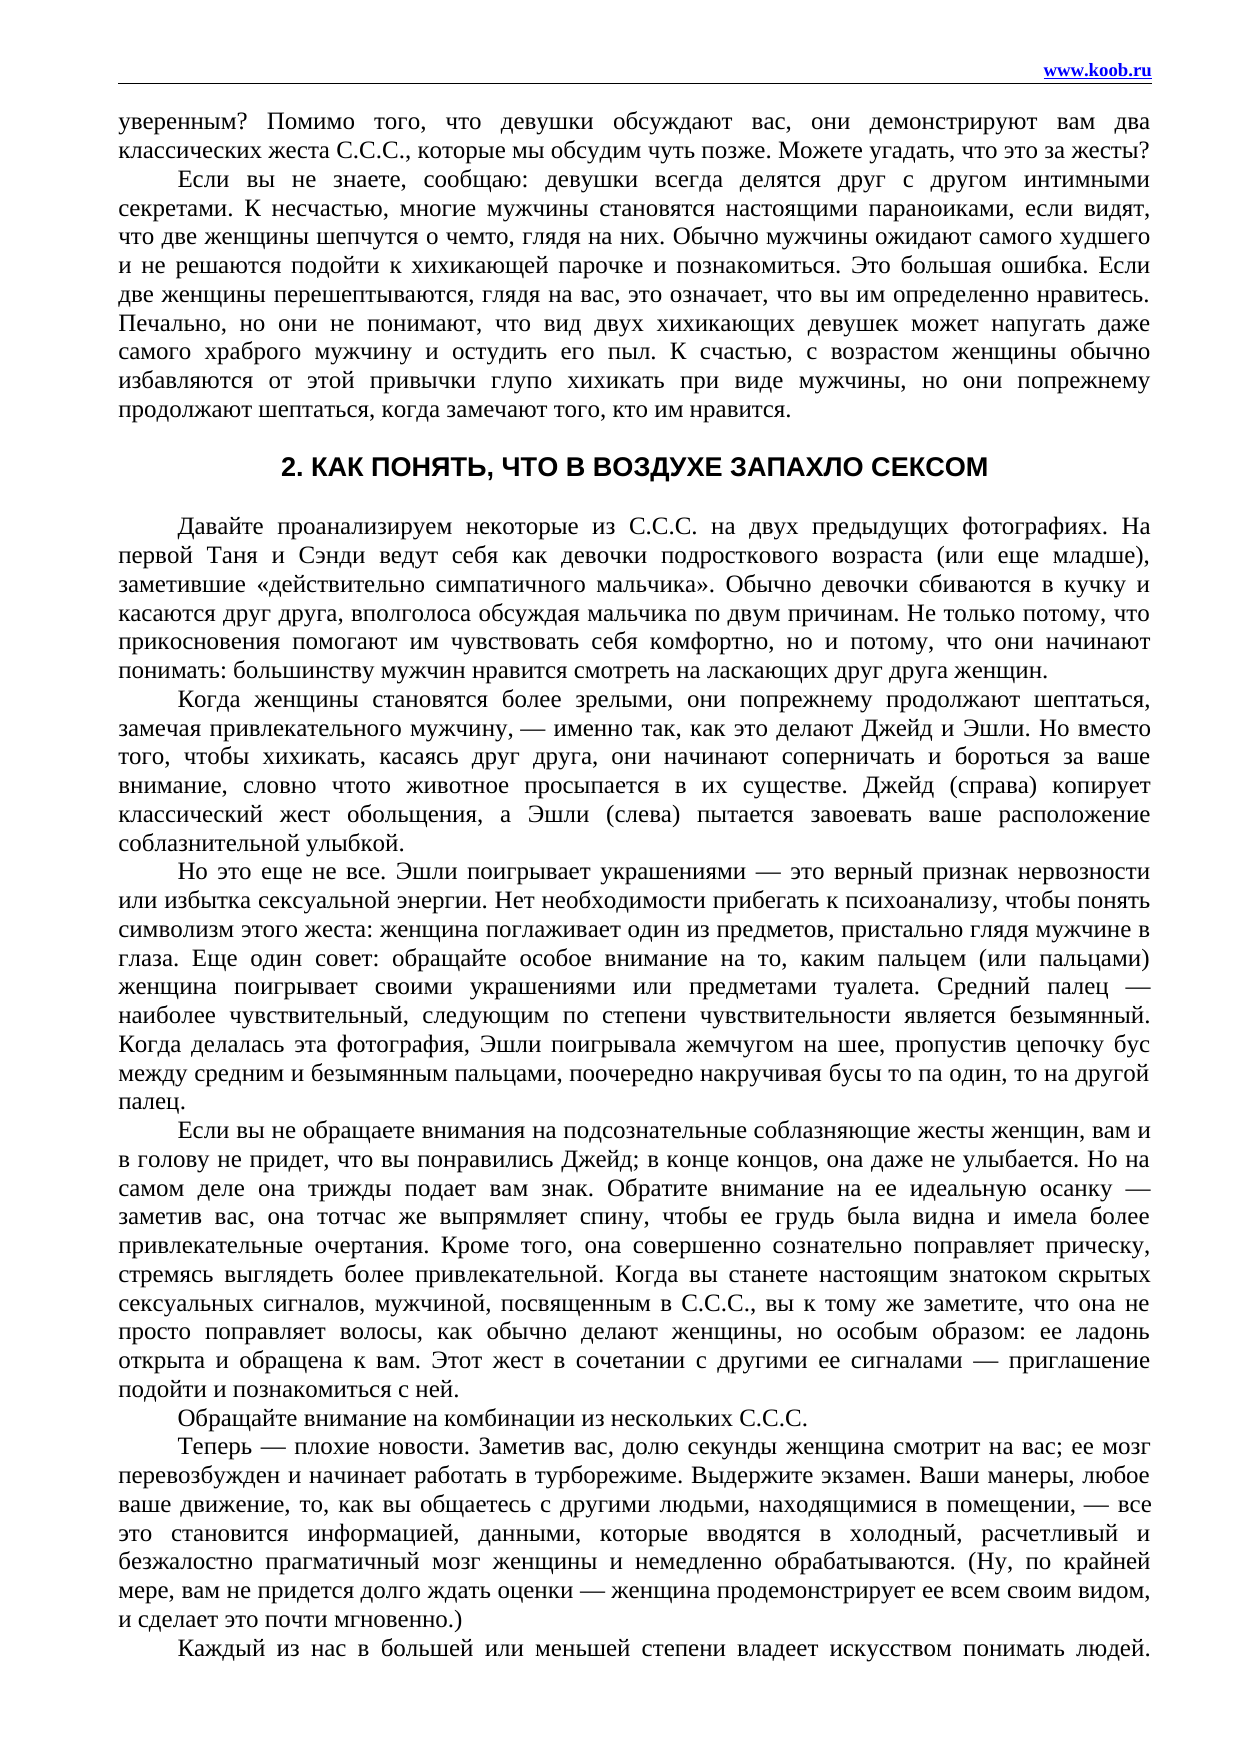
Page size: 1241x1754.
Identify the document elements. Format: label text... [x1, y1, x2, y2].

text Давайте проанализируем некоторые из С.С.С. на двух предыдущих фотографиях. На первой Таня и Сэнди ведут себя как девочки подросткового возраста (или еще младше), заметившие «действительно симпатичного мальчика». Обычно девочки сбиваются в кучку и касаются друг друга, вполголоса обсуждая мальчика по двум причинам. Не только потому, что прикосновения помогают им чувствовать себя комфортно, но и потому, что они начинают понимать: большинству мужчин нравится смотреть на ласкающих друг друга женщин. [118, 511, 1152, 684]
text уверенным? Помимо того, что девушки обсуждают вас, они демонстрируют вам два классических жеста С.С.С., которые мы обсудим чуть позже. Можете угадать, что это за жесты? [118, 106, 1152, 164]
text Если вы не обращаете внимания на подсознательные соблазняющие жесты женщин, вам и в голову не придет, что вы понравились Джейд; в конце концов, она даже не улыбается. Но на самом деле она трижды подает вам знак. Обратите внимание на ее идеальную осанку — заметив вас, она тотчас же выпрямляет спину, чтобы ее грудь была видна и имела более привлекательные очертания. Кроме того, она совершенно сознательно поправляет прическу, стремясь выглядеть более привлекательной. Когда вы станете настоящим знатоком скрытых сексуальных сигналов, мужчиной, посвященным в С.С.С., вы к тому же заметите, что она не просто поправляет волосы, как обычно делают женщины, но особым образом: ее ладонь открыта и обращена к вам. Этот жест в сочетании с другими ее сигналами — приглашение подойти и познакомиться с ней. [118, 1115, 1152, 1403]
text 2. КАК ПОНЯТЬ, ЧТО В ВОЗДУХЕ ЗАПАХЛО СЕКСОМ [118, 451, 1152, 483]
text Если вы не знаете, сообщаю: девушки всегда делятся друг с другом интимными секретами. К несчастью, многие мужчины становятся настоящими параноиками, если видят, что две женщины шепчутся о чемто, глядя на них. Обычно мужчины ожидают самого худшего и не решаются подойти к хихикающей парочке и познакомиться. Это большая ошибка. Если две женщины перешептываются, глядя на вас, это означает, что вы им определенно нравитесь. Печально, но они не понимают, что вид двух хихикающих девушек может напугать даже самого храброго мужчину и остудить его пыл. К счастью, с возрастом женщины обычно избавляются от этой привычки глупо хихикать при виде мужчины, но они попрежнему продолжают шептаться, когда замечают того, кто им нравится. [118, 164, 1152, 423]
text Каждый из нас в большей или меньшей степени владеет искусством понимать людей. [118, 1633, 1152, 1661]
text Теперь — плохие новости. Заметив вас, долю секунды женщина смотрит на вас; ее мозг перевозбужден и начинает работать в турборежиме. Выдержите экзамен. Ваши манеры, любое ваше движение, то, как вы общаетесь с другими людьми, находящимися в помещении, — все это становится информацией, данными, которые вводятся в холодный, расчетливый и безжалостно прагматичный мозг женщины и немедленно обрабатываются. (Ну, по крайней мере, вам не придется долго ждать оценки — женщина продемонстрирует ее всем своим видом, и сделает это почти мгновенно.) [118, 1431, 1152, 1633]
text Обращайте внимание на комбинации из нескольких С.С.С. [118, 1403, 1152, 1431]
text Но это еще не все. Эшли поигрывает украшениями — это верный признак нервозности или избытка сексуальной энергии. Нет необходимости прибегать к психоанализу, чтобы понять символизм этого жеста: женщина поглаживает один из предметов, пристально глядя мужчине в глаза. Еще один совет: обращайте особое внимание на то, каким пальцем (или пальцами) женщина поигрывает своими украшениями или предметами туалета. Средний палец — наиболее чувствительный, следующим по степени чувствительности является безымянный. Когда делалась эта фотография, Эшли поигрывала жемчугом на шее, пропустив цепочку бус между средним и безымянным пальцами, поочередно накручивая бусы то па один, то на другой палец. [118, 856, 1152, 1115]
text Когда женщины становятся более зрелыми, они попрежнему продолжают шептаться, замечая привлекательного мужчину, — именно так, как это делают Джейд и Эшли. Но вместо того, чтобы хихикать, касаясь друг друга, они начинают соперничать и бороться за ваше внимание, словно чтото животное просыпается в их существе. Джейд (справа) копирует классический жест обольщения, а Эшли (слева) пытается завоевать ваше расположение соблазнительной улыбкой. [118, 684, 1152, 856]
